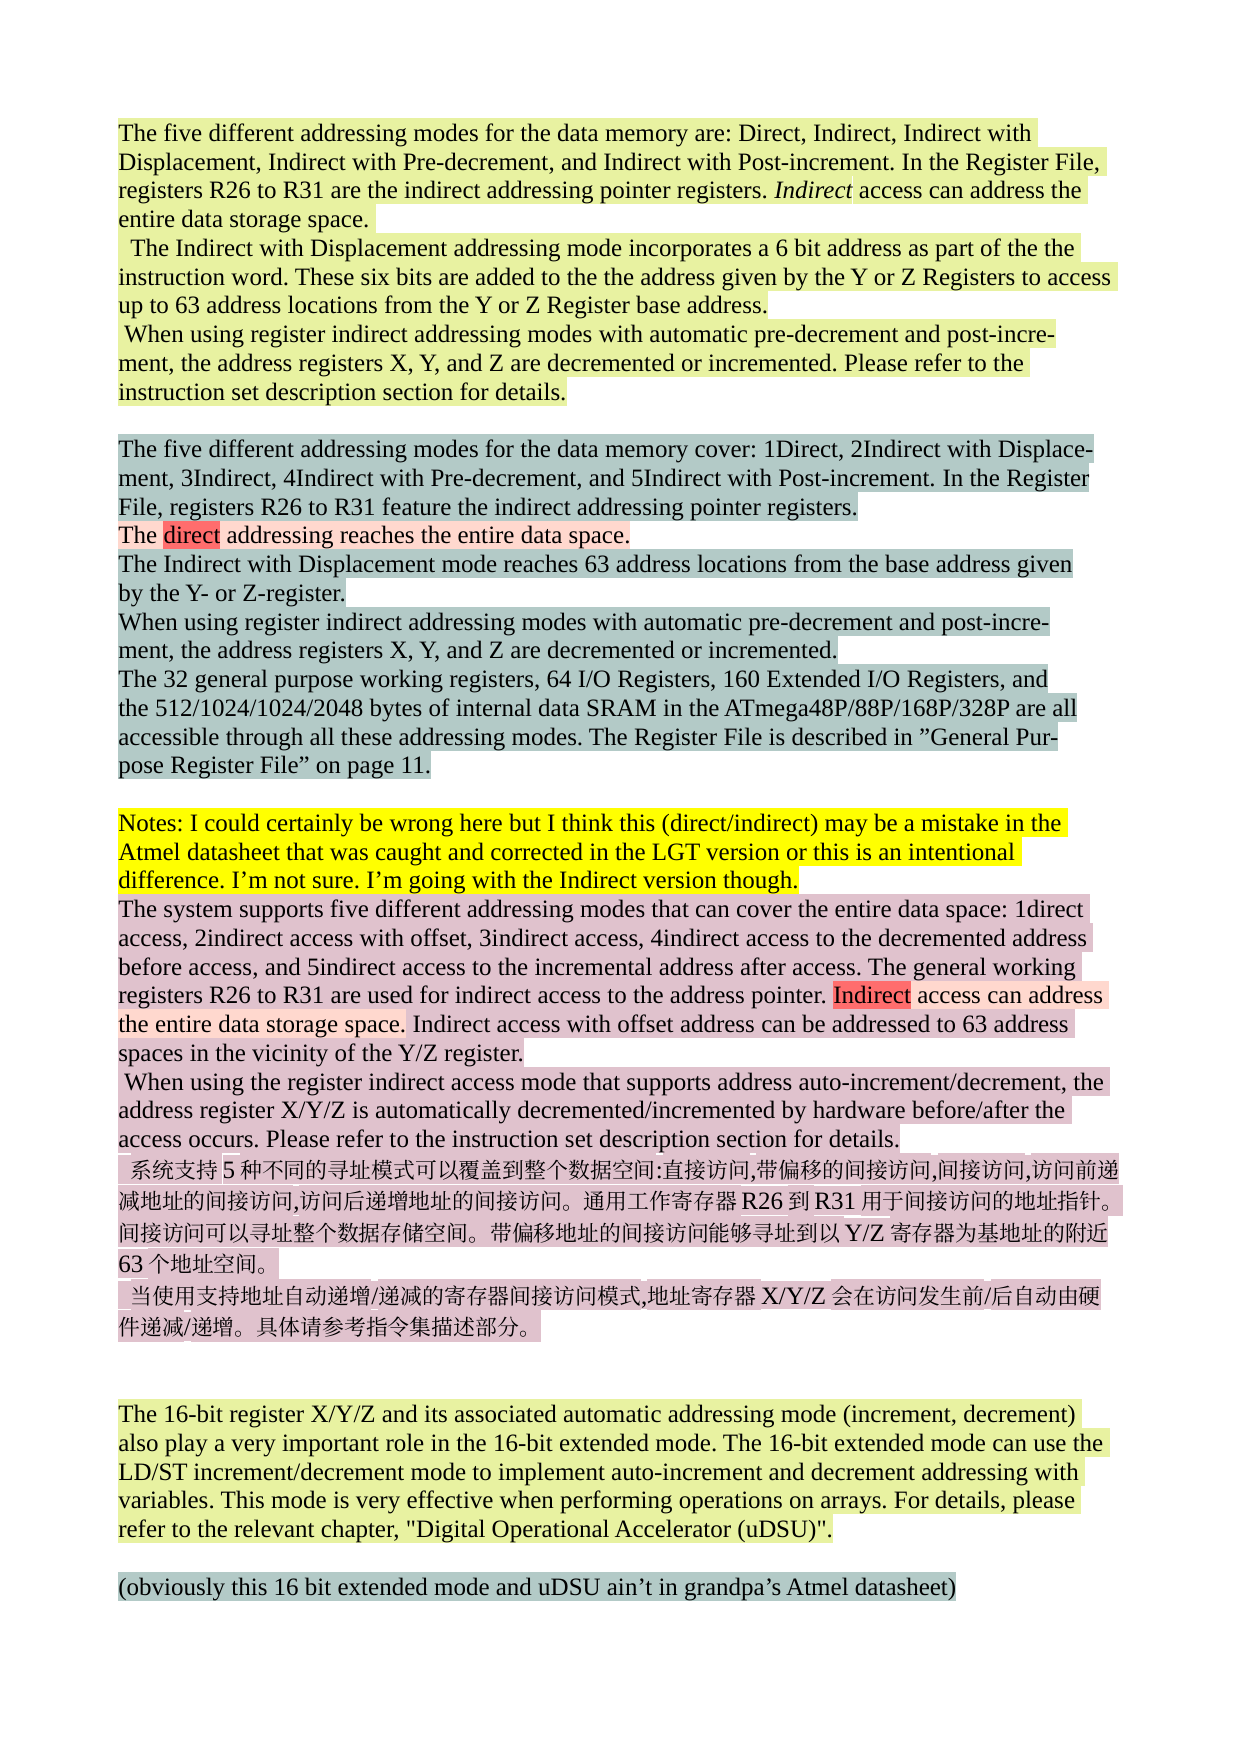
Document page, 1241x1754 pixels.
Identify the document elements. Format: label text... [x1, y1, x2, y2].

text ment, 3Indirect, 4Indirect with Pre-decrement, and 5Indirect with Post-increment. In the Register [118, 463, 1122, 492]
text The five different addressing modes for the data memory are: Direct, Indirect, Indirect with Displacement, Indirect with Pre-decrement, and Indirect with Post-increment. In the Register File, registers R26 to R31 are the indirect addressing pointer registers. Indirect access can address the entire data storage space. [118, 118, 1122, 233]
text pose Register File” on page 11. [118, 751, 1122, 779]
text The 16-bit register X/Y/Z and its associated automatic addressing mode (increment, decrement) also play a very important role in the 16-bit extended mode. The 16-bit extended mode can use the LD/ST increment/decrement mode to implement auto-increment and decrement addressing with variables. This mode is very effective when performing operations on arrays. For details, please refer to the relevant chapter, "Digital Operational Accelerator (uDSU)". [118, 1399, 1122, 1543]
text When using register indirect addressing modes with automatic pre-decrement and post-incre- [118, 607, 1122, 636]
text File, registers R26 to R31 feature the indirect addressing pointer registers. [118, 492, 1122, 521]
text 系统支持5种不同的寻址模式可以覆盖到整个数据空间:直接访问,带偏移的间接访问,间接访问,访问前递减地址的间接访问,访问后递增地址的间接访问。通用工作寄存器R26到R31用于间接访问的地址指针。间接访问可以寻址整个数据存储空间。带偏移地址的间接访问能够寻址到以Y/Z寄存器为基地址的附近63个地址空间。 [118, 1153, 1122, 1279]
text (obviously this 16 bit extended mode and uDSU ain’t in grandpa’s Atmel datasheet) [118, 1572, 1122, 1601]
text The 32 general purpose working registers, 64 I/O Registers, 160 Extended I/O Registers, and [118, 664, 1122, 693]
text ment, the address registers X, Y, and Z are decremented or incremented. [118, 636, 1122, 664]
text the 512/1024/1024/2048 bytes of internal data SRAM in the ATmega48P/88P/168P/328P are all [118, 693, 1122, 722]
text The system supports five different addressing modes that can cover the entire data space: 1direct access, 2indirect access with offset, 3indirect access, 4indirect access to the decremented address before access, and 5indirect access to the incremental address after access. The general working registers R26 to R31 are used for indirect access to the address pointer. Indirect access can address the entire data storage space. Indirect access with offset address can be addressed to 63 address spaces in the vicinity of the Y/Z register. When using the register indirect access mode that supports address auto-increment/decrement, the address register X/Y/Z is automatically decremented/incremented by hardware before/after the access occurs. Please refer to the instruction set description section for details. [118, 894, 1122, 1153]
text 当使用支持地址自动递增/递减的寄存器间接访问模式,地址寄存器X/Y/Z会在访问发生前/后自动由硬件递减/递增。具体请参考指令集描述部分。 [118, 1279, 1122, 1342]
text Notes: I could certainly be wrong here but I think this (direct/indirect) may be a mistake in the Atmel datasheet that was caught and corrected in the LGT version or this is an intentional difference. I’m not sure. I’m going with the Indirect version though. [118, 808, 1122, 894]
text The five different addressing modes for the data memory cover: 1Direct, 2Indirect with Displace- [118, 434, 1122, 463]
text The direct addressing reaches the entire data space. [118, 521, 1122, 549]
text by the Y- or Z-register. [118, 578, 1122, 607]
text The Indirect with Displacement addressing mode incorporates a 6 bit address as part of the the instruction word. These six bits are added to the the address given by the Y or Z Registers to access up to 63 address locations from the Y or Z Register base address. When using register indirect addressing modes with automatic pre-decrement and post-incre- [118, 233, 1122, 348]
text accessible through all these addressing modes. The Register File is described in ”General Pur- [118, 722, 1122, 751]
text ment, the address registers X, Y, and Z are decremented or incremented. Please refer to the instruction set description section for details. [118, 348, 1122, 406]
text The Indirect with Displacement mode reaches 63 address locations from the base address given [118, 549, 1122, 578]
